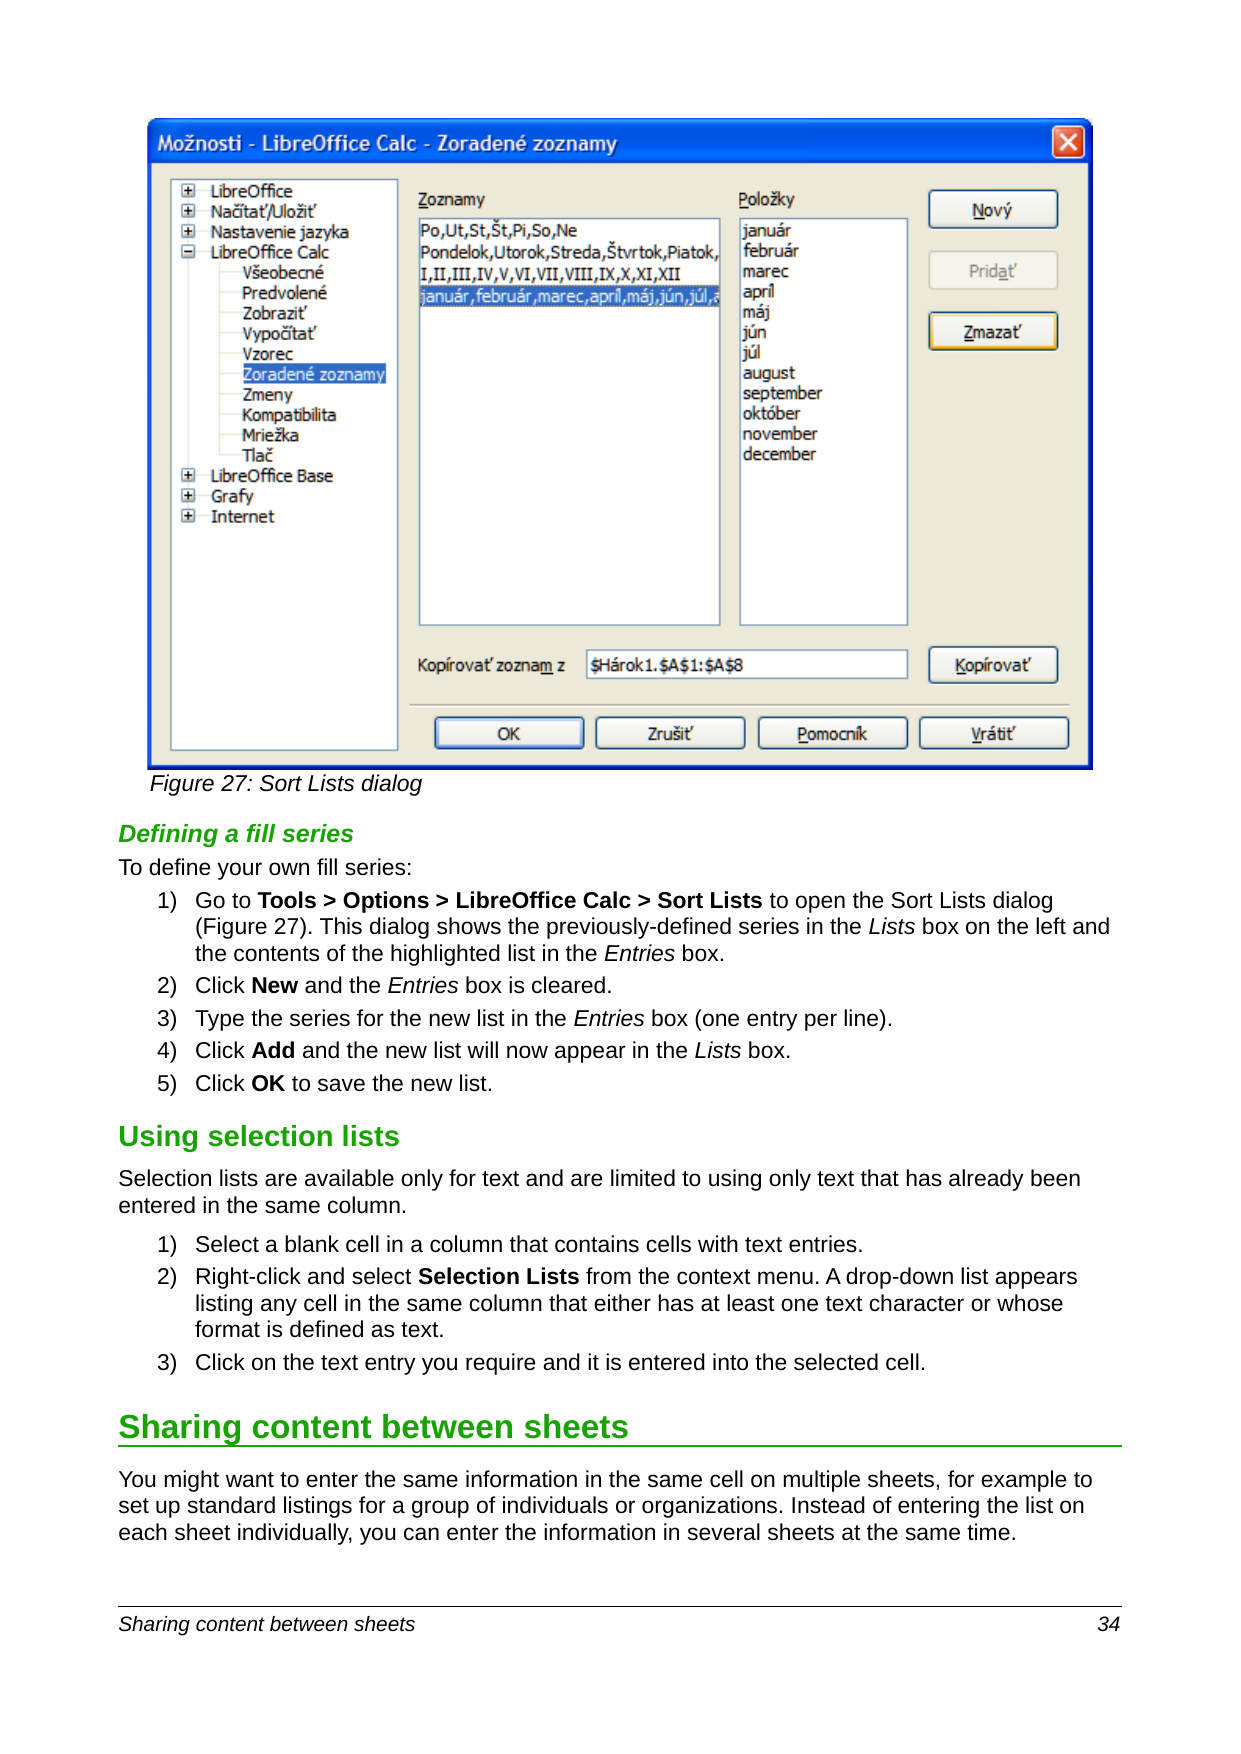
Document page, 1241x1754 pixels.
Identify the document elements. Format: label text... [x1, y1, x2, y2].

subtitle Using selection lists [118, 1119, 1122, 1153]
text Figure 27: Sort Lists dialog [149, 770, 1091, 796]
subtitle Defining a fill series [118, 819, 1122, 848]
list To define your own fill series: [118, 854, 1122, 880]
list Right-click and select Selection Lists from the context menu. A drop-down list appears listing any cell in the same column that either has at least one text character or whose format is defined as text. [177, 1263, 1122, 1342]
picture [147, 118, 1093, 770]
text You might want to enter the same information in the same cell on multiple sheets, for example to set up standard listings for a group of individuals or organizations. Instead of entering the list on each sheet individually, you can enter the information in several sheets at the same time. [118, 1466, 1122, 1545]
list Select a blank cell in a column that contains cells with text entries. [177, 1231, 1122, 1257]
list Click Add and the new list will now appear in the Lists box. [177, 1037, 1122, 1064]
subtitle Sharing content between sheets [118, 1407, 1122, 1445]
list Click New and the Entries box is cleared. [177, 972, 1122, 998]
list Type the series for the new list in the Entries box (one entry per line). [177, 1005, 1122, 1031]
list Click OK to save the new list. [177, 1070, 1122, 1096]
text Selection lists are available only for text and are limited to using only text that has already been entered in the same column. [118, 1165, 1122, 1218]
list Go to Tools > Options > LibreOffice Calc > Sort Lists to open the Sort Lists dialog (Figure 27). This dialog shows the previously-defined series in the Lists box on the left and the contents of the highlighted list in the Entries box. [177, 887, 1122, 966]
list Click on the text entry you require and it is entered into the selected cell. [177, 1348, 1122, 1375]
